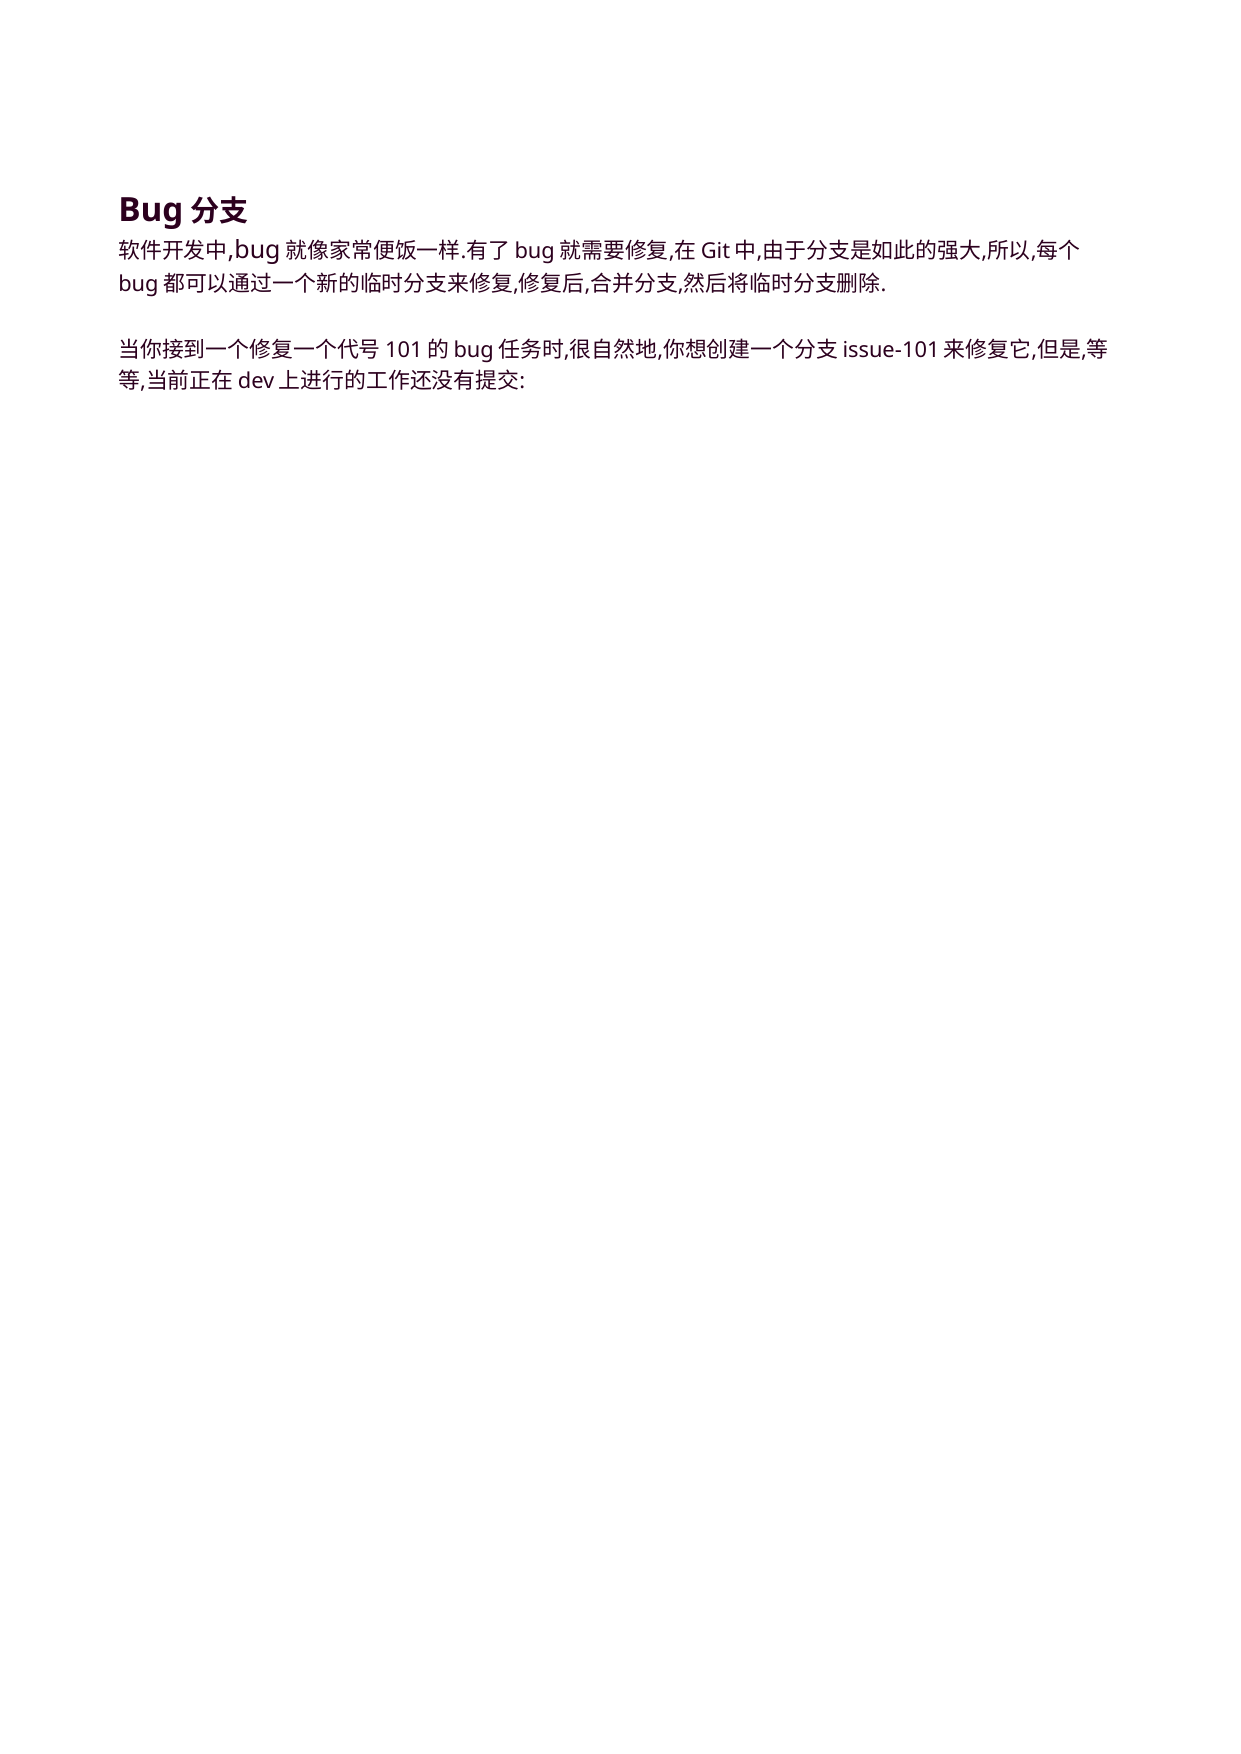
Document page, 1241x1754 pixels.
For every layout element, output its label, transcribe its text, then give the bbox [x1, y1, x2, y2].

text Bug分支 [118, 186, 1122, 232]
text 当你接到一个修复一个代号101的bug任务时,很自然地,你想创建一个分支issue-101来修复它,但是,等等,当前正在dev上进行的工作还没有提交: [118, 332, 1122, 395]
text 软件开发中,bug就像家常便饭一样.有了bug就需要修复,在Git中,由于分支是如此的强大,所以,每个bug都可以通过一个新的临时分支来修复,修复后,合并分支,然后将临时分支删除. [118, 232, 1122, 297]
